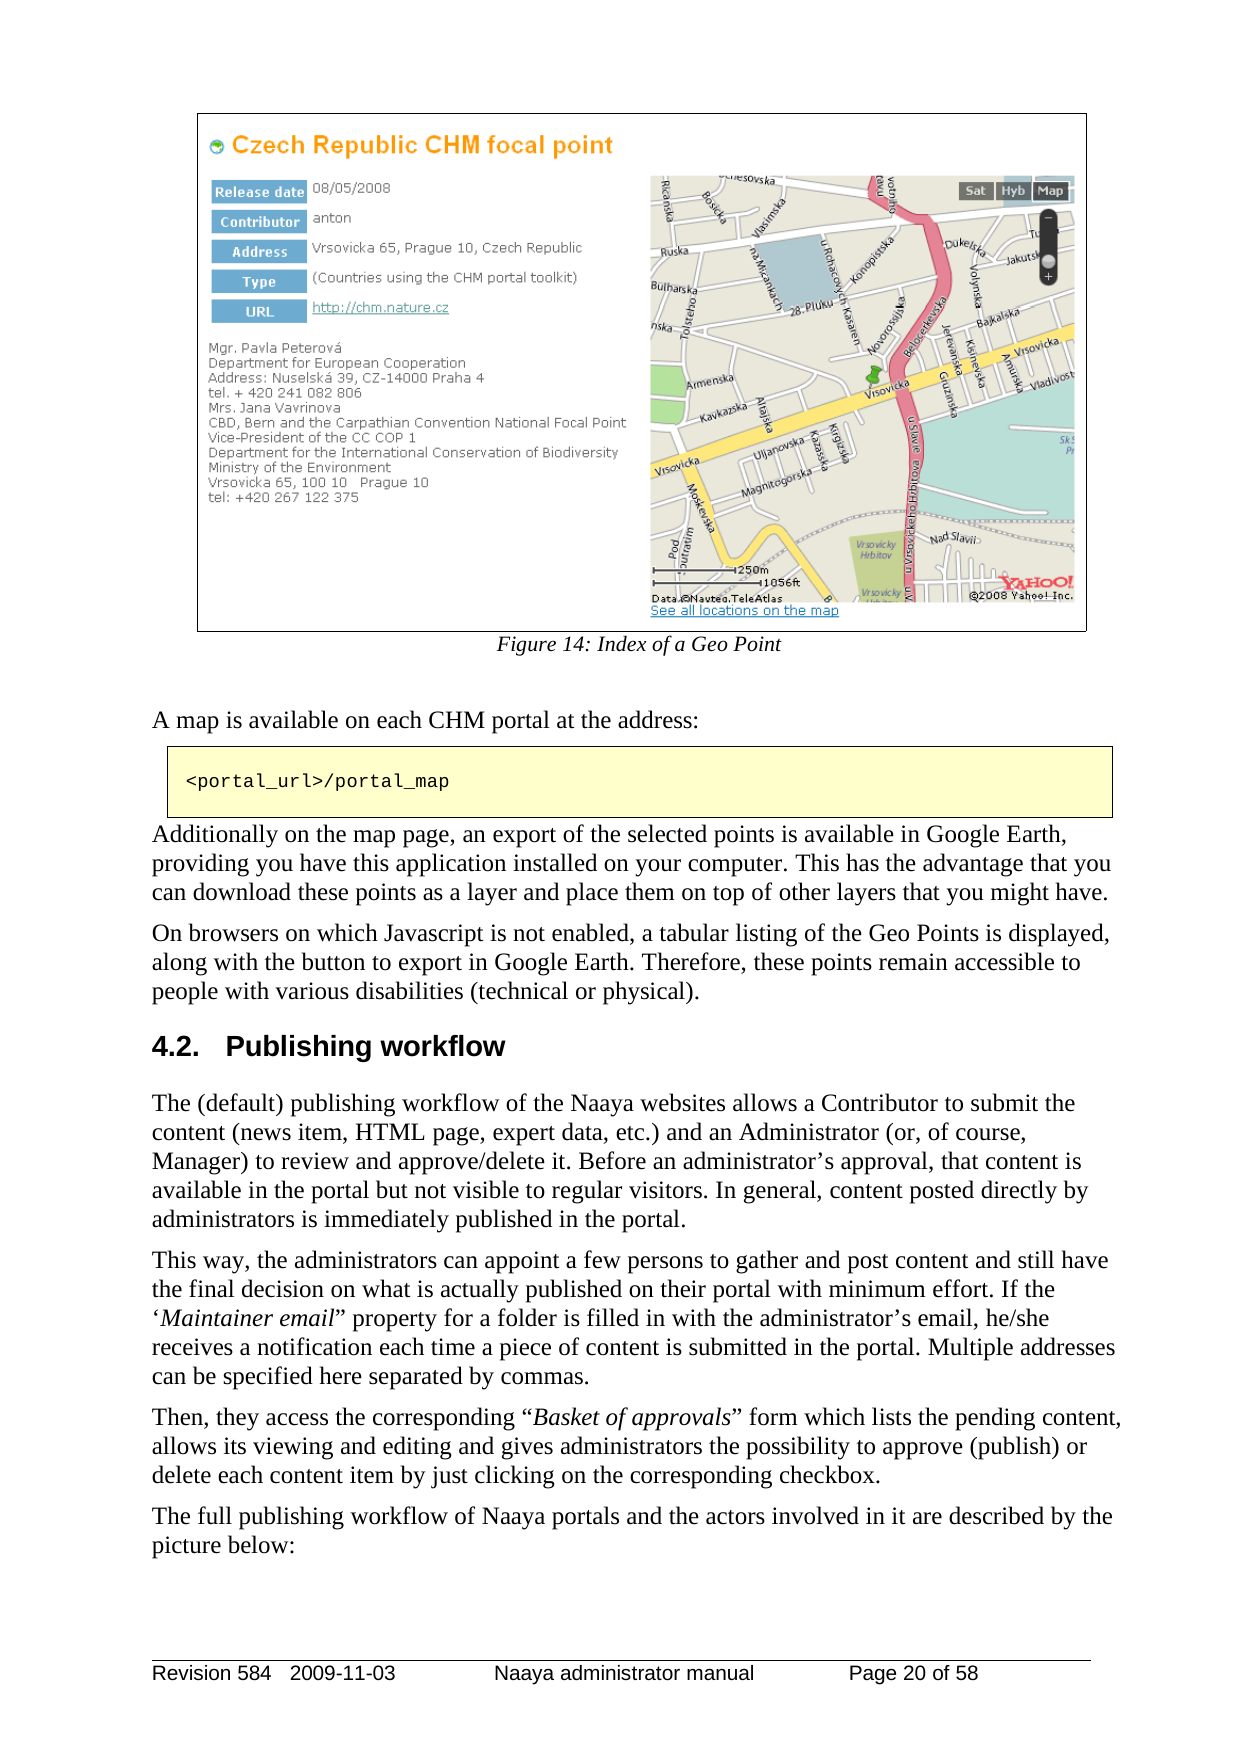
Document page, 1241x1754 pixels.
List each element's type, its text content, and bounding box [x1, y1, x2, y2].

text Additionally on the map page, an export of the selected points is available in Google Earth, providing you have this application installed on your computer. This has the advantage that you can download these points as a layer and place them on top of other layers that you might have. [152, 818, 1128, 906]
text A map is available on each CHM portal at the address: [152, 705, 1128, 734]
text Figure 14: Index of a Geo Point [152, 114, 1128, 656]
text The full publishing workflow of Naaya portals and the actors involved in it are described by the picture below: [152, 1501, 1128, 1559]
text On browsers on which Javascript is not enabled, a tabular listing of the Geo Points is displayed, along with the button to export in Google Earth. Therefore, these points remain accessible to people with various disabilities (technical or physical). [152, 917, 1128, 1004]
list <portal_url>/portal_map [168, 767, 1112, 789]
text The (default) publishing workflow of the Naaya websites allows a Contributor to submit the content (news item, HTML page, expert data, etc.) and an Administrator (or, of course, Manager) to review and approve/delete it. Before an administrator’s approval, that content is available in the portal but not visible to regular visitors. In general, content posted directly by administrators is immediately published in the portal. [152, 1088, 1128, 1233]
subtitle Publishing workflow [152, 1029, 1128, 1063]
picture [200, 116, 1083, 628]
text This way, the administrators can appoint a few persons to gather and post content and still have the final decision on what is actually published on their portal with minimum effort. If the ‘Maintainer email” property for a folder is filled in with the administrator’s email, he/she receives a notification each time a piece of content is submitted in the portal. Multiple addresses can be specified here separated by commas. [152, 1245, 1128, 1390]
text Then, they access the corresponding “Basket of approvals” form which lists the pending content, allows its viewing and editing and gives administrators the possibility to approve (publish) or delete each content item by just clicking on the corresponding checkbox. [152, 1402, 1128, 1489]
